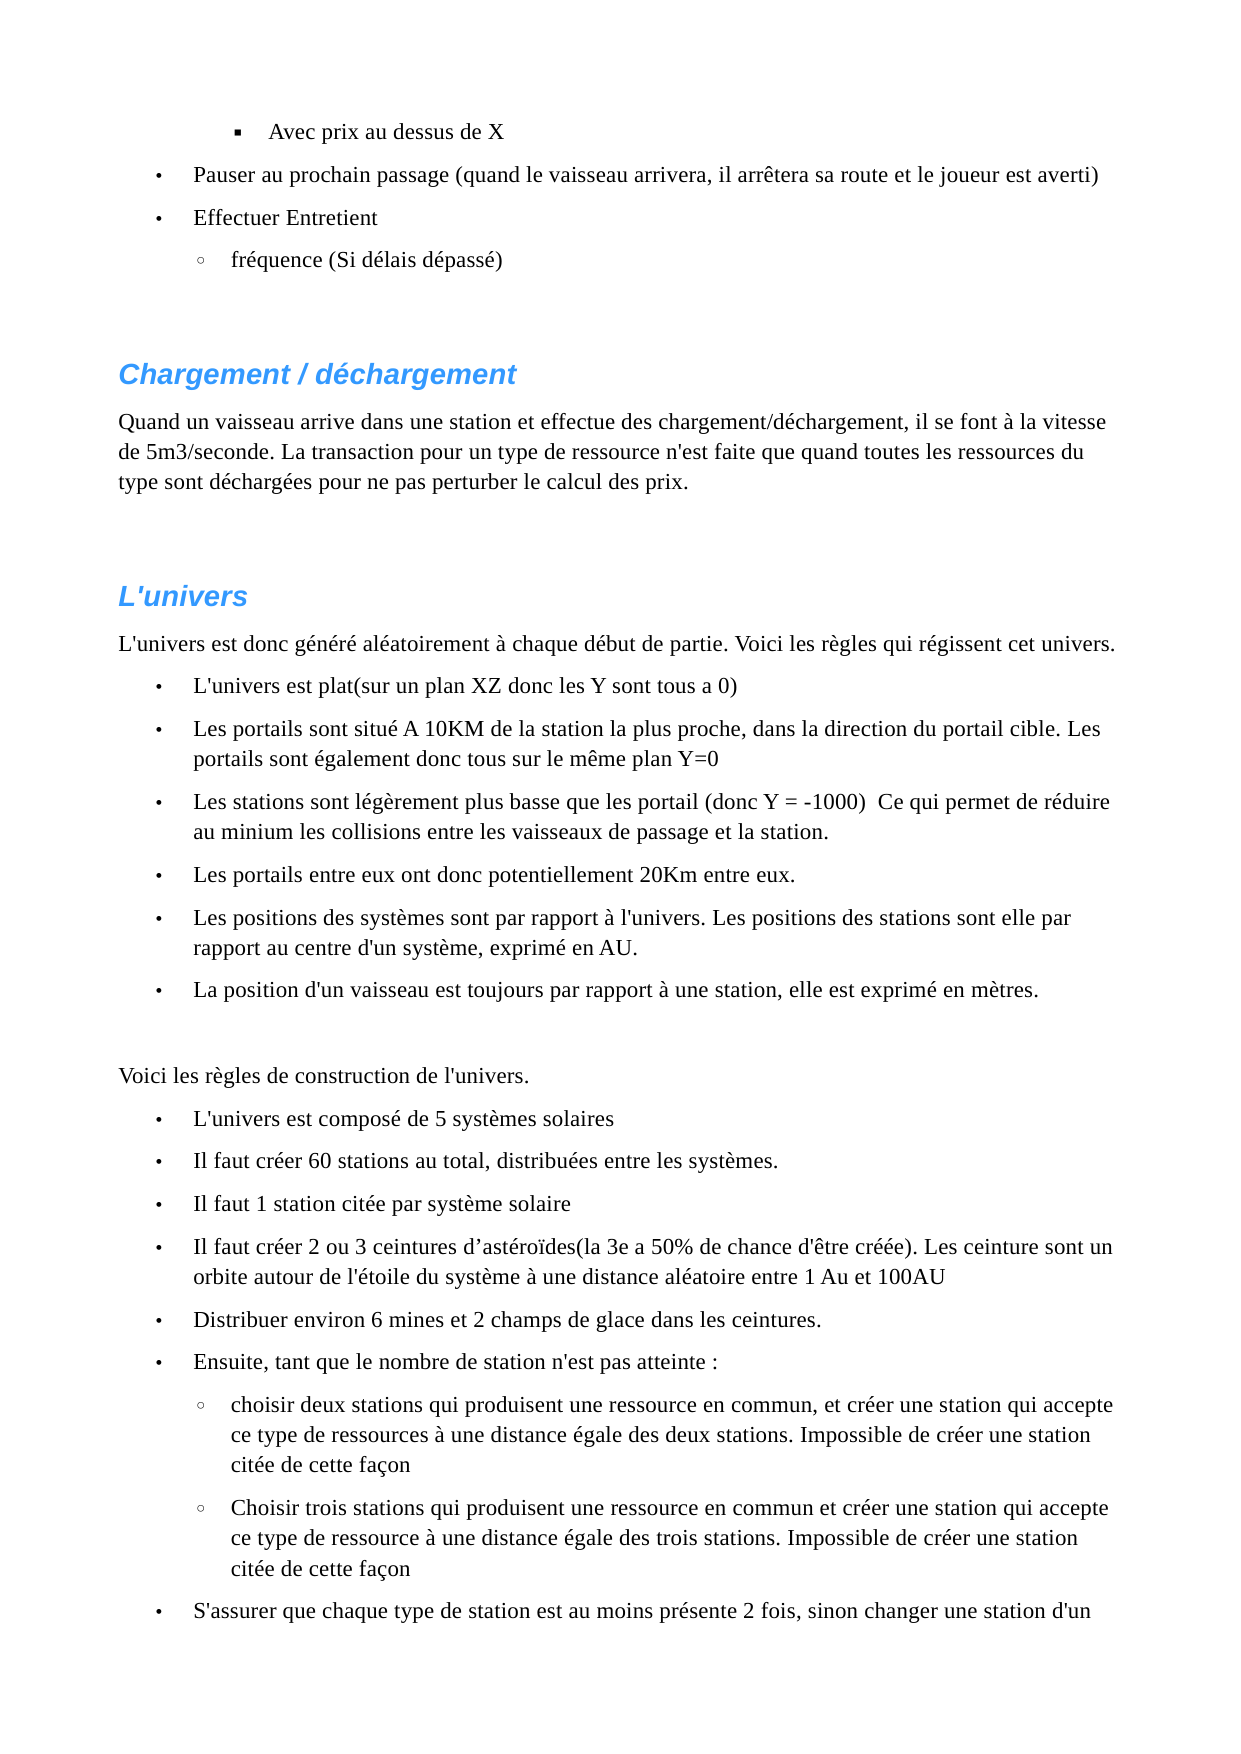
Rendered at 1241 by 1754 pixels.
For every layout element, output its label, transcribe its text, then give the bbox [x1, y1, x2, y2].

list Choisir trois stations qui produisent une ressource en commun et créer une station qui accepte ce type de ressource à une distance égale des trois stations. Impossible de créer une station citée de cette façon [193, 1494, 1122, 1581]
list choisir deux stations qui produisent une ressource en commun, et créer une station qui accepte ce type de ressources à une distance égale des deux stations. Impossible de créer une station citée de cette façon [193, 1391, 1122, 1478]
list Les portails entre eux ont donc potentiellement 20Km entre eux. [156, 861, 1122, 887]
text Voici les règles de construction de l'univers. [118, 1062, 1122, 1088]
list Il faut créer 60 stations au total, distribuées entre les systèmes. [156, 1147, 1122, 1174]
text L'univers est donc généré aléatoirement à chaque début de partie. Voici les règles qui régissent cet univers. [118, 629, 1122, 656]
list L'univers est composé de 5 systèmes solaires [156, 1104, 1122, 1131]
list Ensuite, tant que le nombre de station n'est pas atteinte : [156, 1348, 1122, 1375]
text Quand un vaisseau arrive dans une station et effectue des chargement/déchargement, il se font à la vitesse de 5m3/seconde. La transaction pour un type de ressource n'est faite que quand toutes les ressources du type sont déchargées pour ne pas perturber le calcul des prix. [118, 408, 1122, 494]
list L'univers est plat(sur un plan XZ donc les Y sont tous a 0) [156, 672, 1122, 699]
list Les positions des systèmes sont par rapport à l'univers. Les positions des stations sont elle par rapport au centre d'un système, exprimé en AU. [156, 903, 1122, 960]
list S'assurer que chaque type de station est au moins présente 2 fois, sinon changer une station d'un [156, 1597, 1122, 1624]
list Il faut 1 station citée par système solaire [156, 1190, 1122, 1216]
list Pauser au prochain passage (quand le vaisseau arrivera, il arrêtera sa route et le joueur est averti) [156, 161, 1122, 187]
list La position d'un vaisseau est toujours par rapport à une station, elle est exprimé en mètres. [156, 976, 1122, 1003]
list Effectuer Entretient [156, 203, 1122, 230]
subtitle Chargement / déchargement [118, 357, 1122, 390]
list fréquence (Si délais dépassé) [193, 246, 1122, 273]
subtitle L'univers [118, 578, 1122, 612]
list Avec prix au dessus de X [231, 118, 1122, 144]
list Il faut créer 2 ou 3 ceintures d’astéroïdes(la 3e a 50% de chance d'être créée). Les ceinture sont un orbite autour de l'étoile du système à une distance aléatoire entre 1 Au et 100AU [156, 1233, 1122, 1289]
list Distribuer environ 6 mines et 2 champs de glace dans les ceintures. [156, 1306, 1122, 1332]
list Les portails sont situé A 10KM de la station la plus proche, dans la direction du portail cible. Les portails sont également donc tous sur le même plan Y=0 [156, 715, 1122, 772]
list Les stations sont légèrement plus basse que les portail (donc Y = -1000) Ce qui permet de réduire au minium les collisions entre les vaisseaux de passage et la station. [156, 788, 1122, 844]
